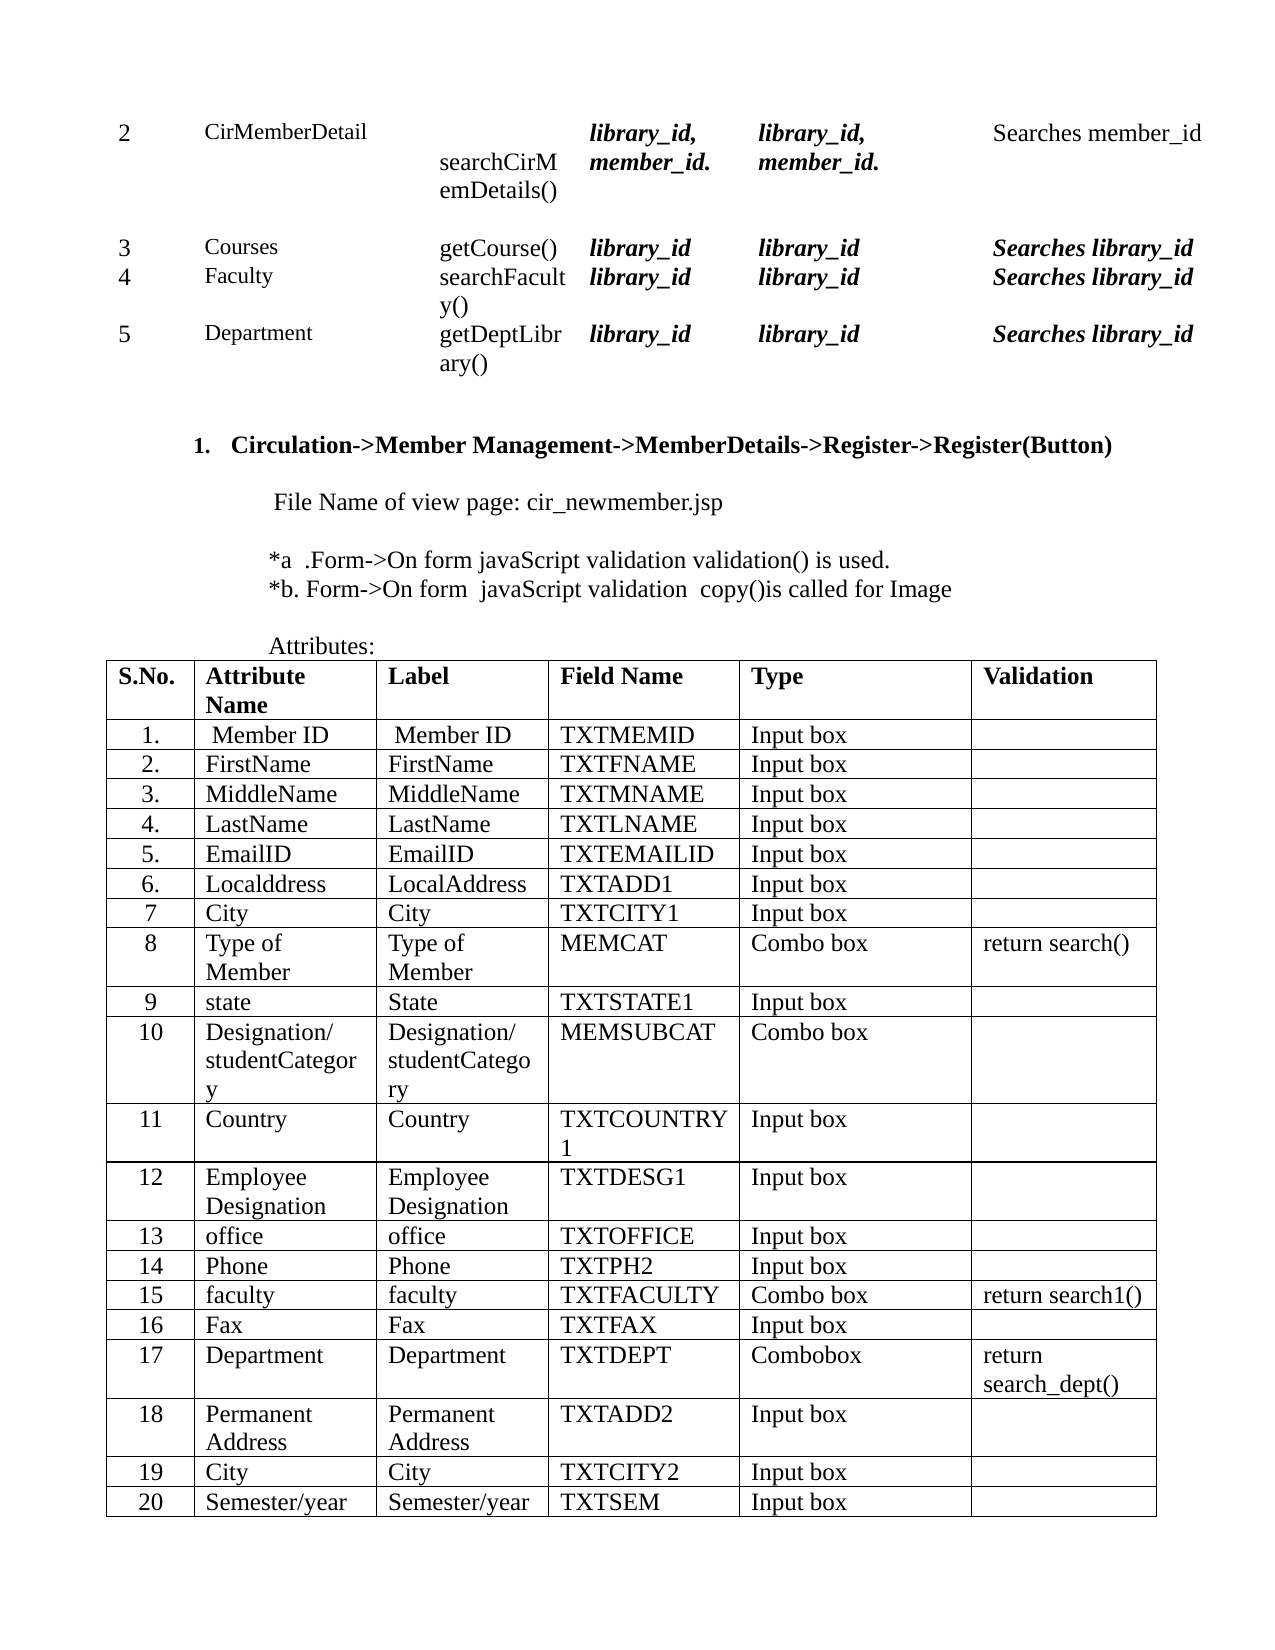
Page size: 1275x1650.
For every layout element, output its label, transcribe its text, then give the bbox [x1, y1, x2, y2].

table_cell [972, 1104, 1156, 1161]
table_cell TXTSTATE1 [549, 987, 739, 1016]
table_cell Input box [740, 779, 971, 808]
table_cell TXTLNAME [549, 809, 739, 838]
table_cell 11 [107, 1104, 194, 1161]
table_cell Semester/year [195, 1487, 376, 1516]
table_cell Input box [740, 1221, 971, 1250]
table_cell return search_dept() [972, 1340, 1156, 1398]
table_cell TXTMEMID [549, 720, 739, 748]
table_cell Type of Member [195, 928, 376, 986]
table_cell library_id [578, 319, 747, 377]
table_cell [972, 1163, 1156, 1220]
table_cell Input box [740, 839, 971, 868]
table_cell 2 [107, 118, 193, 233]
table_cell Phone [195, 1251, 376, 1279]
table_cell 3 [107, 233, 193, 262]
table_cell City [195, 1457, 376, 1486]
table_cell Permanent Address [377, 1399, 548, 1456]
table_cell TXTPH2 [549, 1251, 739, 1279]
table_cell 6. [107, 869, 194, 897]
table_cell Input box [740, 1399, 971, 1456]
table_cell TXTCOUNTRY1 [549, 1104, 739, 1161]
table_cell TXTDEPT [549, 1340, 739, 1398]
table_cell Input box [740, 1104, 971, 1161]
table_cell library_id [747, 233, 981, 262]
table_cell 5 [107, 319, 193, 377]
table_cell [972, 1017, 1156, 1103]
table_cell [972, 1457, 1156, 1486]
table_cell [972, 1487, 1156, 1516]
text Attributes: [268, 631, 1157, 660]
table_cell [972, 1251, 1156, 1279]
table_cell Searches library_id [981, 262, 1218, 319]
table_cell Member ID [377, 720, 548, 748]
text File Name of view page: cir_newmember.jsp [268, 487, 1157, 516]
text *a .Form->On form javaScript validation validation() is used. [268, 545, 1157, 574]
table_cell 18 [107, 1399, 194, 1456]
table_cell library_id [578, 233, 747, 262]
table_cell TXTCITY1 [549, 899, 739, 927]
table_cell TXTEMAILID [549, 839, 739, 868]
table_cell [972, 869, 1156, 897]
table_cell 8 [107, 928, 194, 986]
table_cell Department [377, 1340, 548, 1398]
table_cell TXTADD1 [549, 869, 739, 897]
table_cell State [377, 987, 548, 1016]
table_header Field Name [549, 661, 739, 719]
table_cell [972, 720, 1156, 748]
table_cell TXTFACULTY [549, 1281, 739, 1309]
table_cell Employee Designation [195, 1163, 376, 1220]
table_cell library_id, member_id. [578, 118, 747, 233]
table_cell TXTOFFICE [549, 1221, 739, 1250]
table_cell Searches library_id [981, 233, 1218, 262]
table_cell 4 [107, 262, 193, 319]
table_cell [972, 987, 1156, 1016]
table_cell FirstName [195, 750, 376, 778]
table_cell MiddleName [377, 779, 548, 808]
table_cell LastName [377, 809, 548, 838]
table_cell Input box [740, 987, 971, 1016]
table_cell Input box [740, 1310, 971, 1339]
table_cell TXTCITY2 [549, 1457, 739, 1486]
table_cell library_id, member_id. [747, 118, 981, 233]
table_cell TXTDESG1 [549, 1163, 739, 1220]
table_cell Combo box [740, 928, 971, 986]
table_cell [972, 1221, 1156, 1250]
table_cell Input box [740, 1251, 971, 1279]
table_cell Combobox [740, 1340, 971, 1398]
table_cell LocalAddress [377, 869, 548, 897]
table_cell 1. [107, 720, 194, 748]
table_cell 9 [107, 987, 194, 1016]
table_cell library_id [747, 262, 981, 319]
table_cell [972, 1310, 1156, 1339]
table_cell City [377, 1457, 548, 1486]
table_cell TXTMNAME [549, 779, 739, 808]
table_cell 19 [107, 1457, 194, 1486]
table_cell TXTSEM [549, 1487, 739, 1516]
table_header Validation [972, 661, 1156, 719]
table_cell City [195, 899, 376, 927]
table_cell 12 [107, 1163, 194, 1220]
table_cell [972, 899, 1156, 927]
table_cell searchCirMemDetails() [428, 118, 578, 233]
table_cell TXTFNAME [549, 750, 739, 778]
table_cell Department [195, 1340, 376, 1398]
table_cell Country [195, 1104, 376, 1161]
table_cell Input box [740, 1457, 971, 1486]
table_cell 20 [107, 1487, 194, 1516]
table_cell Country [377, 1104, 548, 1161]
table_cell faculty [377, 1281, 548, 1309]
table_cell getCourse() [428, 233, 578, 262]
table_cell office [377, 1221, 548, 1250]
table_cell Input box [740, 809, 971, 838]
table_cell 17 [107, 1340, 194, 1398]
table_cell Faculty [193, 262, 428, 319]
table_cell Designation/studentCategory [195, 1017, 376, 1103]
table_cell EmailID [195, 839, 376, 868]
table_cell faculty [195, 1281, 376, 1309]
table_cell MEMCAT [549, 928, 739, 986]
table_cell Department [193, 319, 428, 377]
table_header Label [377, 661, 548, 719]
table_cell City [377, 899, 548, 927]
table_cell 16 [107, 1310, 194, 1339]
table_cell 4. [107, 809, 194, 838]
table_cell state [195, 987, 376, 1016]
table_cell 3. [107, 779, 194, 808]
table_cell 14 [107, 1251, 194, 1279]
table_cell Input box [740, 1487, 971, 1516]
table_cell office [195, 1221, 376, 1250]
table_cell Input box [740, 750, 971, 778]
table_cell 2. [107, 750, 194, 778]
table_cell [972, 839, 1156, 868]
table_cell Input box [740, 1163, 971, 1220]
table_cell Type of Member [377, 928, 548, 986]
table_cell getDeptLibrary() [428, 319, 578, 377]
table_cell FirstName [377, 750, 548, 778]
table_header Type [740, 661, 971, 719]
table_cell Designation/studentCategory [377, 1017, 548, 1103]
table_cell Input box [740, 720, 971, 748]
table_cell Fax [195, 1310, 376, 1339]
table_cell Permanent Address [195, 1399, 376, 1456]
table_cell Employee Designation [377, 1163, 548, 1220]
table_cell return search() [972, 928, 1156, 986]
table_cell return search1() [972, 1281, 1156, 1309]
table_cell LastName [195, 809, 376, 838]
list Circulation->Member Management->MemberDetails->Register->Register(Button) [193, 430, 1157, 459]
table_cell Fax [377, 1310, 548, 1339]
table_cell CirMemberDetail [193, 118, 428, 233]
table_cell Searches member_id [981, 118, 1218, 233]
table_header Attribute Name [195, 661, 376, 719]
table_cell Combo box [740, 1017, 971, 1103]
table_cell Localddress [195, 869, 376, 897]
table_cell Phone [377, 1251, 548, 1279]
table_cell 15 [107, 1281, 194, 1309]
table_cell Input box [740, 869, 971, 897]
table_header S.No. [107, 661, 194, 719]
table_cell Courses [193, 233, 428, 262]
table_cell [972, 750, 1156, 778]
table_cell library_id [578, 262, 747, 319]
table_cell Input box [740, 899, 971, 927]
table_cell MiddleName [195, 779, 376, 808]
table_cell Combo box [740, 1281, 971, 1309]
table_cell 13 [107, 1221, 194, 1250]
table_cell 10 [107, 1017, 194, 1103]
table_cell [972, 809, 1156, 838]
table_cell Searches library_id [981, 319, 1218, 377]
table_cell [972, 1399, 1156, 1456]
table_cell 5. [107, 839, 194, 868]
table_cell MEMSUBCAT [549, 1017, 739, 1103]
table_cell 7 [107, 899, 194, 927]
table_cell library_id [747, 319, 981, 377]
text *b. Form->On form javaScript validation copy()is called for Image [268, 574, 1157, 603]
table_cell [972, 779, 1156, 808]
table_cell Semester/year [377, 1487, 548, 1516]
table_cell searchFaculty() [428, 262, 578, 319]
table_cell TXTADD2 [549, 1399, 739, 1456]
table_cell Member ID [195, 720, 376, 748]
table_cell EmailID [377, 839, 548, 868]
table_cell TXTFAX [549, 1310, 739, 1339]
